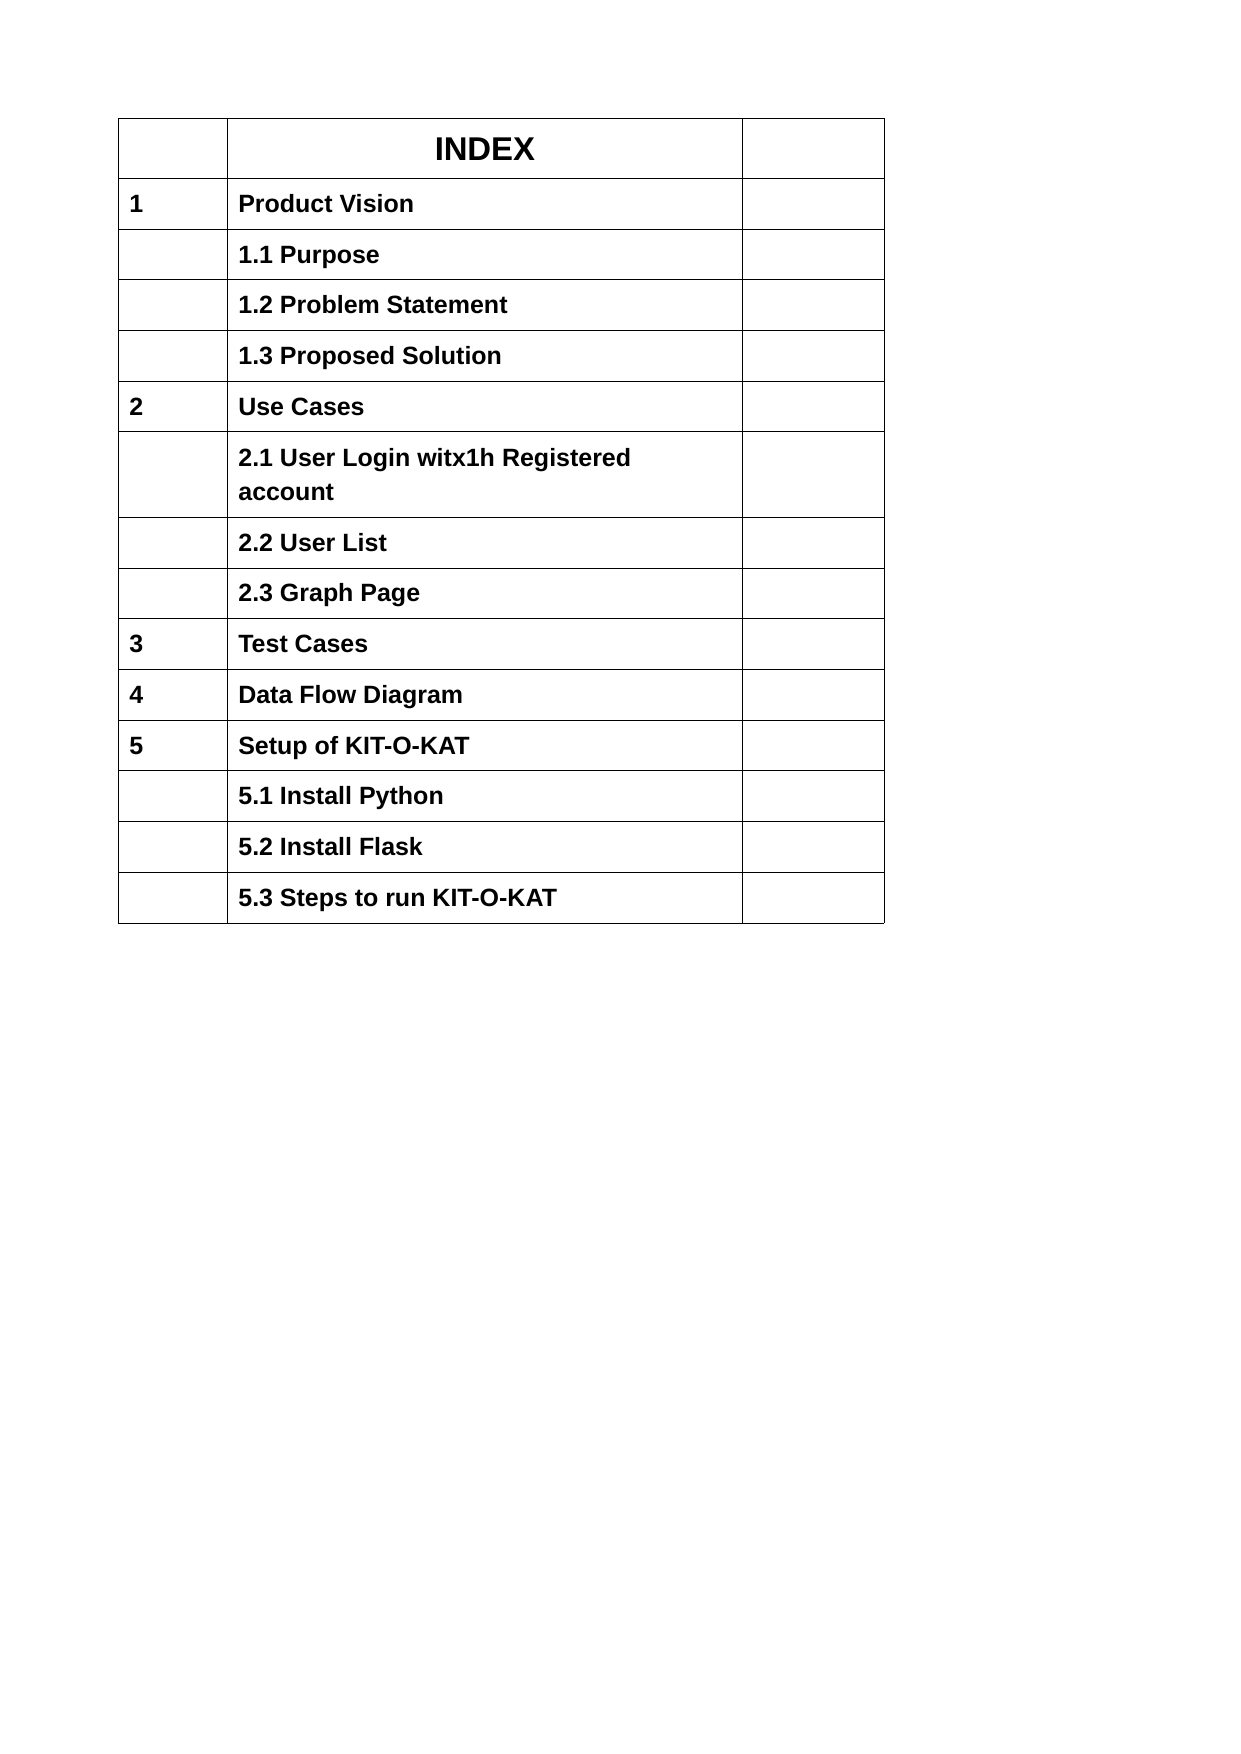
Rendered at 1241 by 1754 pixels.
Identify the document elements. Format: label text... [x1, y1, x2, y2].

table_cell [119, 331, 227, 381]
table_cell Data Flow Diagram [228, 670, 742, 719]
table_cell [743, 670, 884, 719]
table_header [743, 119, 884, 178]
table_cell [119, 771, 227, 821]
table_cell [743, 331, 884, 381]
table_cell [743, 382, 884, 431]
table_cell [743, 822, 884, 872]
table_cell [119, 822, 227, 872]
table_cell [119, 280, 227, 330]
table_cell 3 [119, 619, 227, 669]
table_cell 2.1 User Login witx1h Registered account [228, 432, 742, 517]
table_cell 2.3 Graph Page [228, 569, 742, 618]
table_cell Use Cases [228, 382, 742, 431]
table_cell [743, 432, 884, 517]
table_cell [743, 619, 884, 669]
table_cell [743, 280, 884, 330]
table_cell 2.2 User List [228, 518, 742, 567]
table_cell [119, 873, 227, 922]
table_cell 2 [119, 382, 227, 431]
table_cell [743, 518, 884, 567]
table_cell 4 [119, 670, 227, 719]
table_cell [743, 230, 884, 279]
table_cell 5.1 Install Python [228, 771, 742, 821]
table_header INDEX [228, 119, 742, 178]
table_cell 1.3 Proposed Solution [228, 331, 742, 381]
table_cell [743, 179, 884, 228]
table_cell [119, 569, 227, 618]
table_header [119, 119, 227, 178]
table_cell Test Cases [228, 619, 742, 669]
table_cell [119, 230, 227, 279]
table_cell Product Vision [228, 179, 742, 228]
table_cell 5 [119, 721, 227, 770]
table_cell 5.3 Steps to run KIT-O-KAT [228, 873, 742, 922]
table_cell [119, 432, 227, 517]
table_cell 1.1 Purpose [228, 230, 742, 279]
table_cell [743, 569, 884, 618]
table_cell [743, 873, 884, 922]
table_cell 1 [119, 179, 227, 228]
table_cell 5.2 Install Flask [228, 822, 742, 872]
table_cell [743, 771, 884, 821]
table_cell [119, 518, 227, 567]
table_cell [743, 721, 884, 770]
table_cell 1.2 Problem Statement [228, 280, 742, 330]
table_cell Setup of KIT-O-KAT [228, 721, 742, 770]
